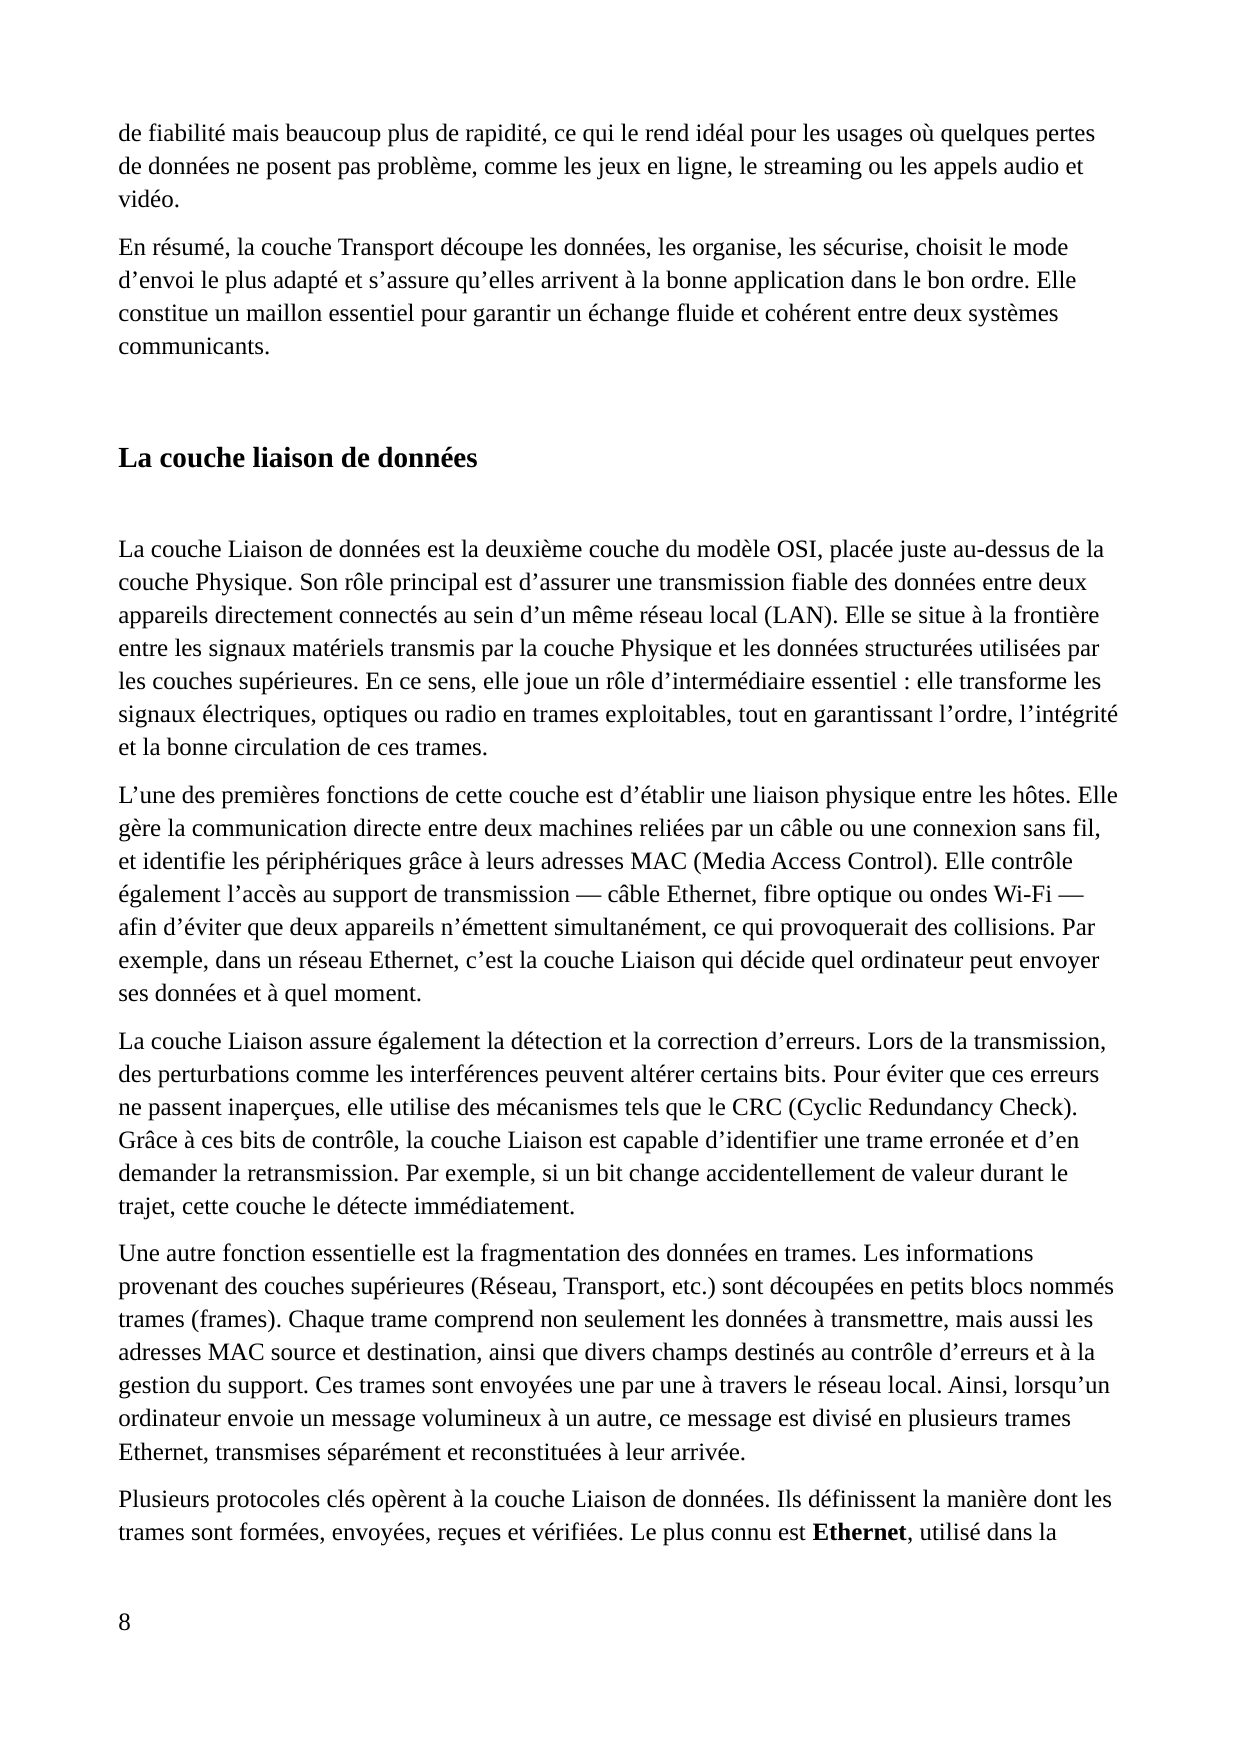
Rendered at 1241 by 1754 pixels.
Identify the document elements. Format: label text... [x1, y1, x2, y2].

text La couche Liaison de données est la deuxième couche du modèle OSI, placée juste au-dessus de la couche Physique. Son rôle principal est d’assurer une transmission fiable des données entre deux appareils directement connectés au sein d’un même réseau local (LAN). Elle se situe à la frontière entre les signaux matériels transmis par la couche Physique et les données structurées utilisées par les couches supérieures. En ce sens, elle joue un rôle d’intermédiaire essentiel : elle transforme les signaux électriques, optiques ou radio en trames exploitables, tout en garantissant l’ordre, l’intégrité et la bonne circulation de ces trames. [118, 534, 1122, 761]
text L’une des premières fonctions de cette couche est d’établir une liaison physique entre les hôtes. Elle gère la communication directe entre deux machines reliées par un câble ou une connexion sans fil, et identifie les périphériques grâce à leurs adresses MAC (Media Access Control). Elle contrôle également l’accès au support de transmission — câble Ethernet, fibre optique ou ondes Wi-Fi — afin d’éviter que deux appareils n’émettent simultanément, ce qui provoquerait des collisions. Par exemple, dans un réseau Ethernet, c’est la couche Liaison qui décide quel ordinateur peut envoyer ses données et à quel moment. [118, 780, 1122, 1007]
text de fiabilité mais beaucoup plus de rapidité, ce qui le rend idéal pour les usages où quelques pertes de données ne posent pas problème, comme les jeux en ligne, le streaming ou les appels audio et vidéo. [118, 118, 1122, 213]
subtitle La couche liaison de données [118, 441, 1122, 474]
text La couche Liaison assure également la détection et la correction d’erreurs. Lors de la transmission, des perturbations comme les interférences peuvent altérer certains bits. Pour éviter que ces erreurs ne passent inaperçues, elle utilise des mécanismes tels que le CRC (Cyclic Redundancy Check). Grâce à ces bits de contrôle, la couche Liaison est capable d’identifier une trame erronée et d’en demander la retransmission. Par exemple, si un bit change accidentellement de valeur durant le trajet, cette couche le détecte immédiatement. [118, 1026, 1122, 1219]
text En résumé, la couche Transport découpe les données, les organise, les sécurise, choisit le mode d’envoi le plus adapté et s’assure qu’elles arrivent à la bonne application dans le bon ordre. Elle constitue un maillon essentiel pour garantir un échange fluide et cohérent entre deux systèmes communicants. [118, 232, 1122, 359]
text Plusieurs protocoles clés opèrent à la couche Liaison de données. Ils définissent la manière dont les trames sont formées, envoyées, reçues et vérifiées. Le plus connu est Ethernet, utilisé dans la [118, 1484, 1122, 1546]
text Une autre fonction essentielle est la fragmentation des données en trames. Les informations provenant des couches supérieures (Réseau, Transport, etc.) sont découpées en petits blocs nommés trames (frames). Chaque trame comprend non seulement les données à transmettre, mais aussi les adresses MAC source et destination, ainsi que divers champs destinés au contrôle d’erreurs et à la gestion du support. Ces trames sont envoyées une par une à travers le réseau local. Ainsi, lorsqu’un ordinateur envoie un message volumineux à un autre, ce message est divisé en plusieurs trames Ethernet, transmises séparément et reconstituées à leur arrivée. [118, 1238, 1122, 1465]
